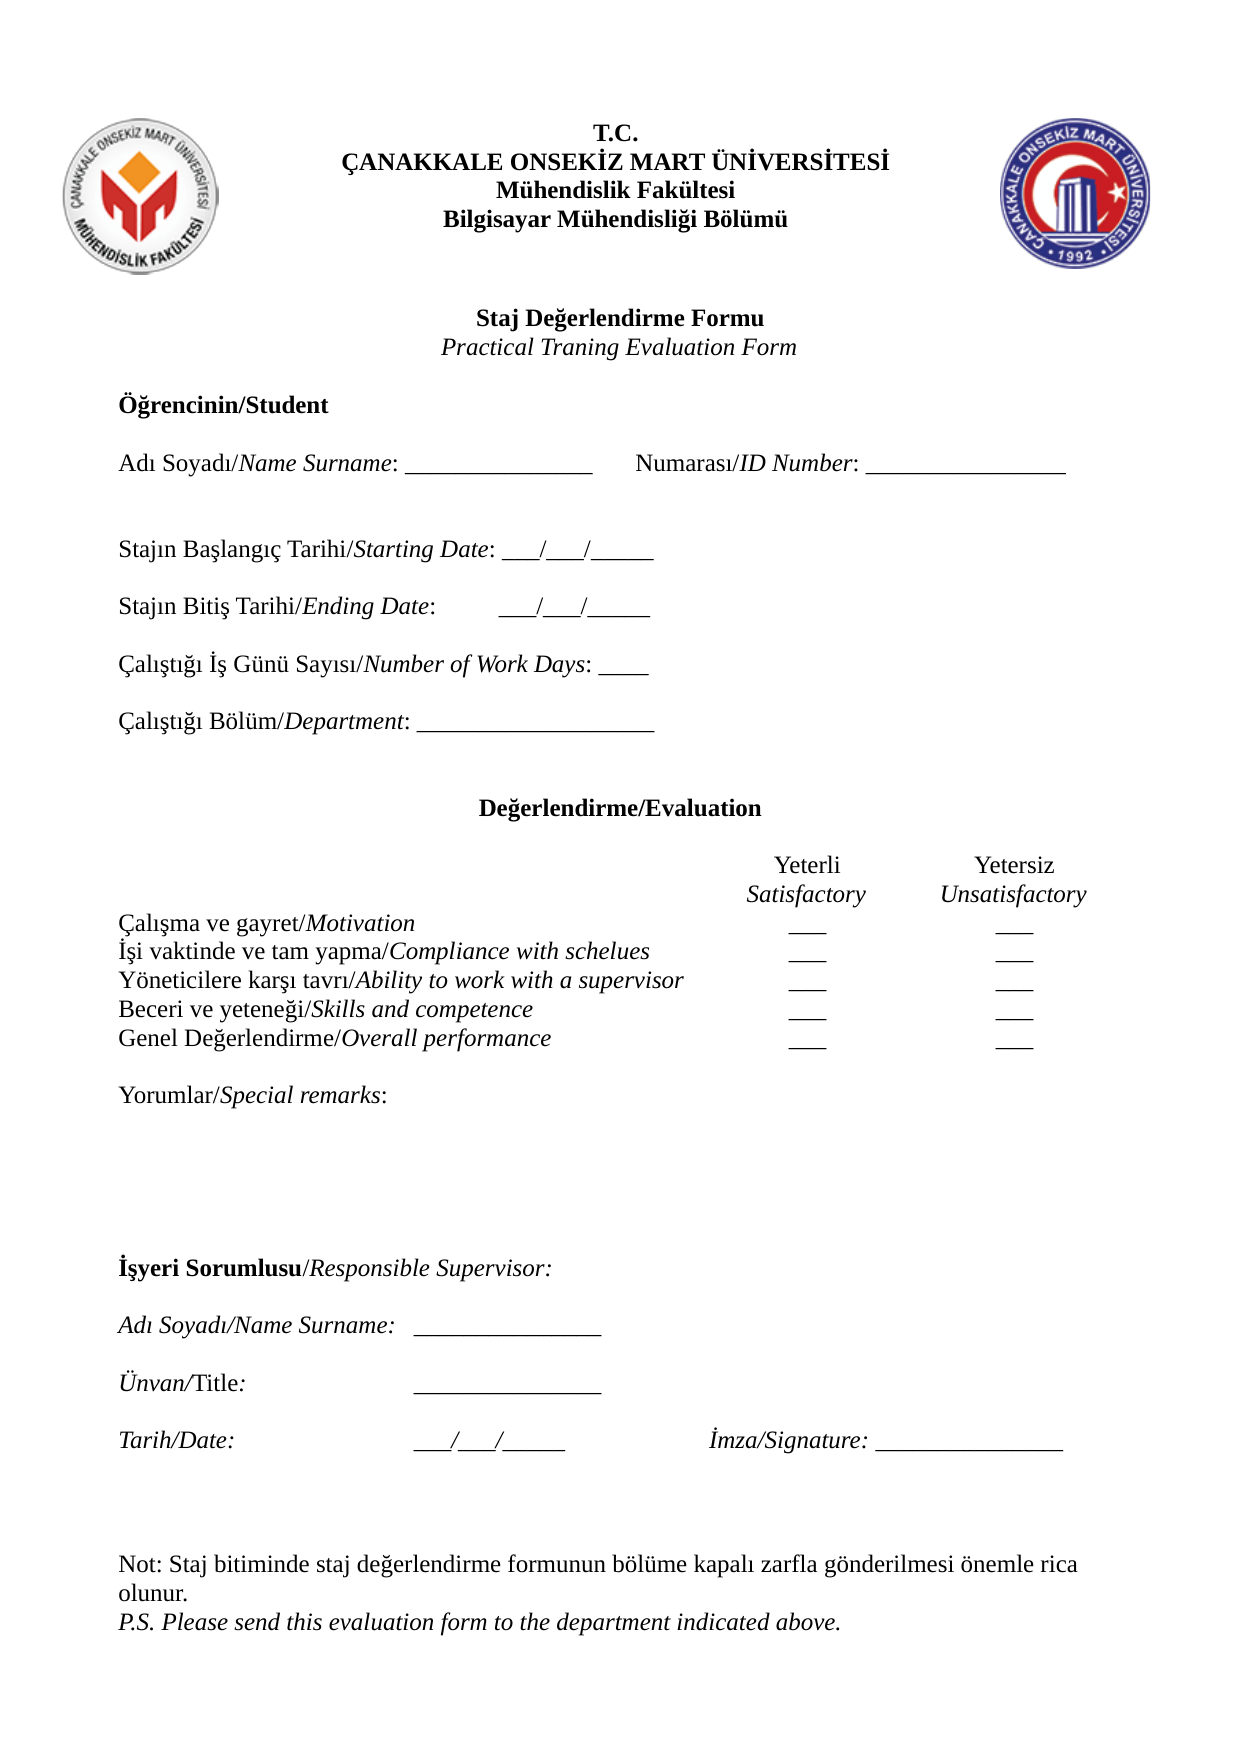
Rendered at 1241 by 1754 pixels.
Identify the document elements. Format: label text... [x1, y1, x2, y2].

table_cell ___ [906, 994, 1123, 1023]
table_cell İşi vaktinde ve tam yapma/Compliance with schelues [118, 936, 709, 965]
text Stajın Başlangıç Tarihi/Starting Date: ___/___/_____ [118, 534, 1122, 563]
table_cell ___ [906, 1023, 1123, 1051]
text İşyeri Sorumlusu/Responsible Supervisor: [118, 1253, 1122, 1281]
table_cell [118, 1051, 709, 1080]
text Adı Soyadı/Name Surname: _______________ [118, 1310, 1122, 1339]
table_cell [709, 1051, 906, 1080]
table_header Yeterli Satisfactory [709, 850, 906, 908]
table_header [118, 850, 709, 908]
table_cell ___ [906, 965, 1123, 994]
table_cell [906, 1051, 1123, 1080]
table_cell Yöneticilere karşı tavrı/Ability to work with a supervisor [118, 965, 709, 994]
text Değerlendirme/Evaluation [118, 793, 1122, 821]
text Ünvan/Title: _______________ [118, 1368, 1122, 1396]
table_cell ___ [906, 936, 1123, 965]
table_cell ___ [709, 908, 906, 936]
text Çalıştığı Bölüm/Department: ___________________ [118, 706, 1122, 735]
table_cell Çalışma ve gayret/Motivation [118, 908, 709, 936]
text Tarih/Date: ___/___/_____ İmza/Signature: _______________ [118, 1425, 1122, 1454]
table_cell ___ [709, 936, 906, 965]
table_header Yetersiz Unsatisfactory [906, 850, 1123, 908]
text Çalıştığı İş Günü Sayısı/Number of Work Days: ____ [118, 649, 1122, 678]
table_cell ___ [709, 1023, 906, 1051]
text Adı Soyadı/Name Surname: _______________ Numarası/ID Number: ________________ [118, 448, 1122, 476]
picture [1000, 118, 1150, 269]
text Stajın Bitiş Tarihi/Ending Date: ___/___/_____ [118, 591, 1122, 620]
table_cell Genel Değerlendirme/Overall performance [118, 1023, 709, 1051]
table_cell Beceri ve yeteneği/Skills and competence [118, 994, 709, 1023]
table_cell ___ [709, 965, 906, 994]
table_cell Yorumlar/Special remarks: [118, 1080, 709, 1109]
picture [62, 118, 219, 275]
table_cell ___ [906, 908, 1123, 936]
text Öğrencinin/Student [118, 390, 1122, 419]
table_cell [906, 1080, 1123, 1109]
table_cell [709, 1080, 906, 1109]
table_cell ___ [709, 994, 906, 1023]
